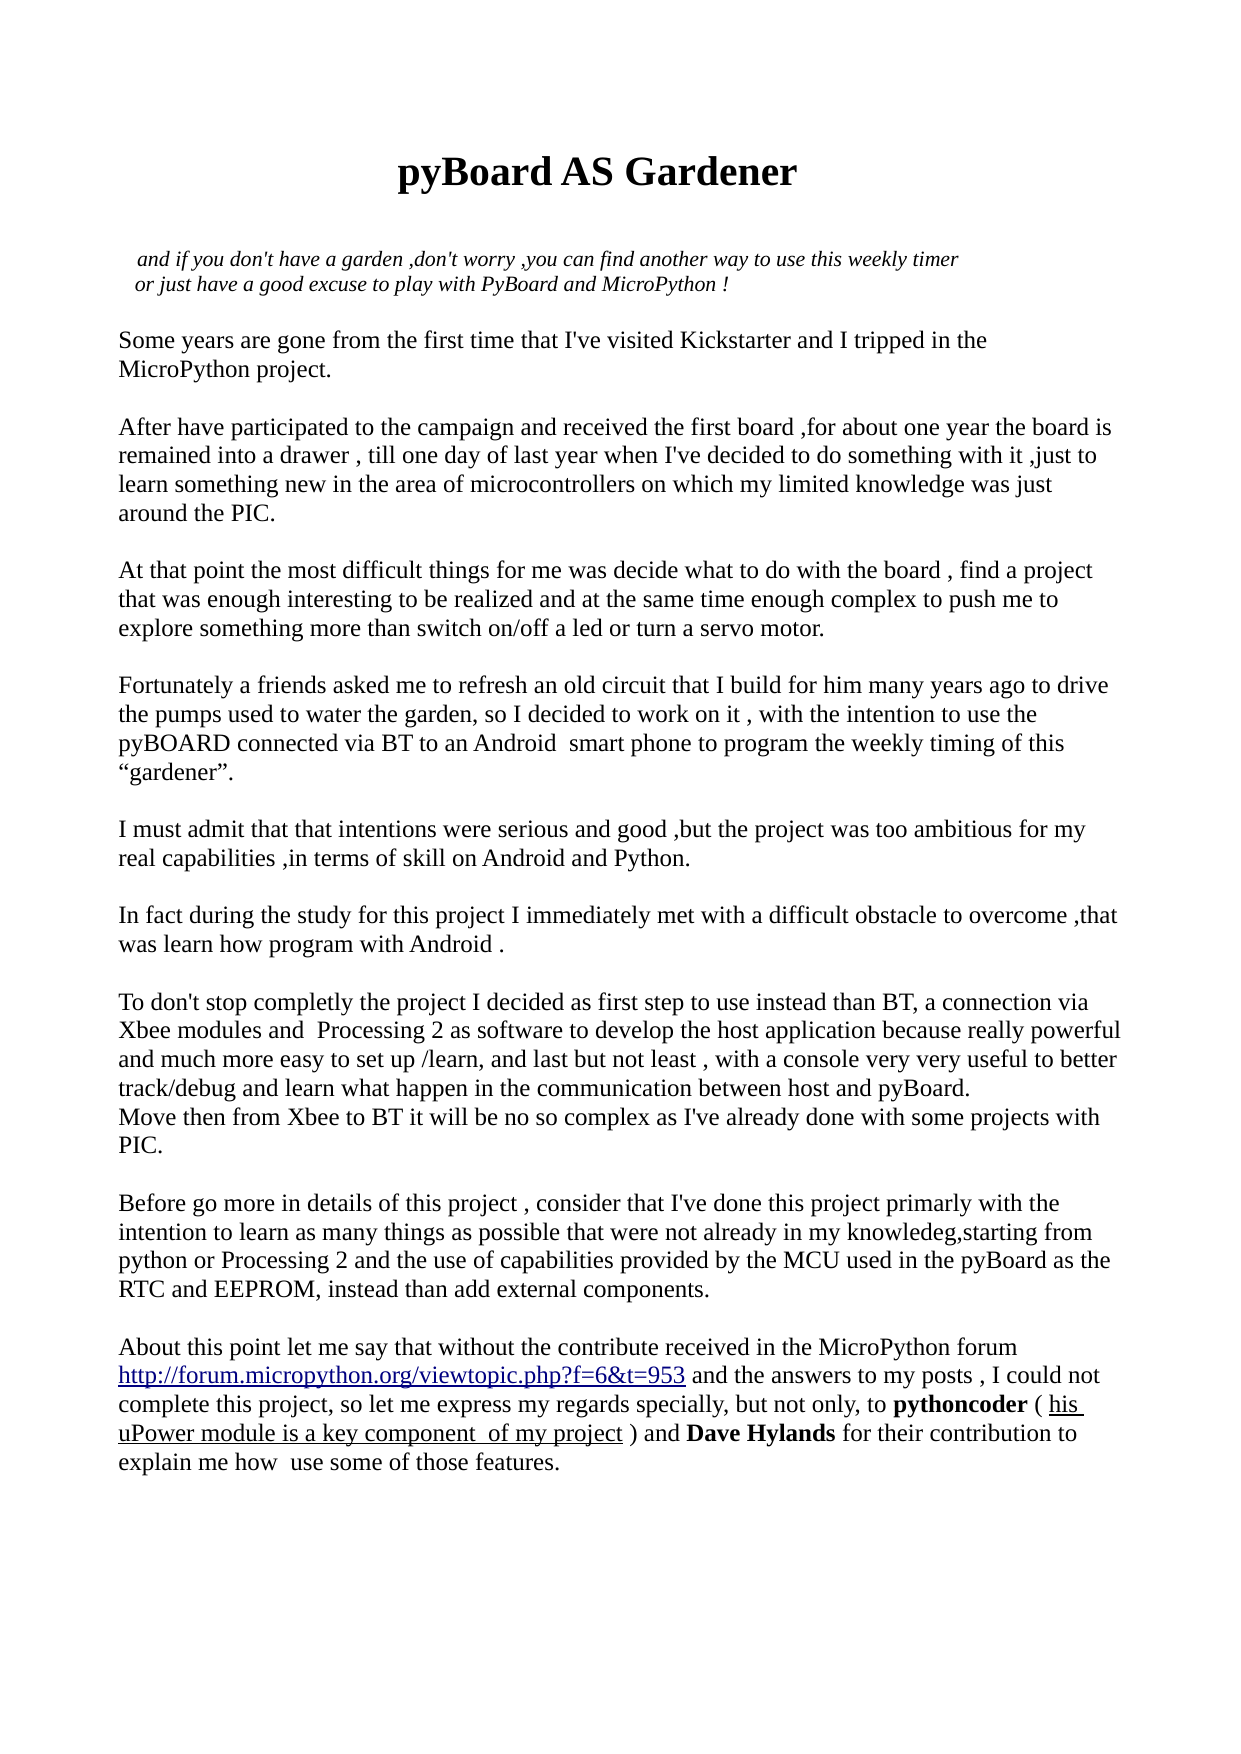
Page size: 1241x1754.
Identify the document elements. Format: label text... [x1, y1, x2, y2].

text In fact during the study for this project I immediately met with a difficult obstacle to overcome ,that was learn how program with Android . [118, 900, 1122, 958]
text Fortunately a friends asked me to refresh an old circuit that I build for him many years ago to drive the pumps used to water the garden, so I decided to work on it , with the intention to use the pyBOARD connected via BT to an Android smart phone to program the weekly timing of this [118, 670, 1122, 757]
text MicroPython project. [118, 354, 1122, 383]
text and if you don't have a garden ,don't worry ,you can find another way to use this weekly timer [118, 243, 1122, 271]
text Some years are gone from the first time that I've visited Kickstarter and I tripped in the [118, 325, 1122, 354]
text After have participated to the campaign and received the first board ,for about one year the board is remained into a drawer , till one day of last year when I've decided to do something with it ,just to learn something new in the area of microcontrollers on which my limited knowledge was just around the PIC. [118, 412, 1122, 527]
text At that point the most difficult things for me was decide what to do with the board , find a project that was enough interesting to be realized and at the same time enough complex to push me to [118, 555, 1122, 613]
text “gardener”. [118, 757, 1122, 785]
text About this point let me say that without the contribute received in the MicroPython forum [118, 1332, 1122, 1360]
text To don't stop completly the project I decided as first step to use instead than BT, a connection via Xbee modules and Processing 2 as software to develop the host application because really powerful and much more easy to set up /learn, and last but not least , with a console very very useful to better track/debug and learn what happen in the communication between host and pyBoard. [118, 987, 1122, 1102]
text Move then from Xbee to BT it will be no so complex as I've already done with some projects with PIC. [118, 1102, 1122, 1159]
text or just have a good excuse to play with PyBoard and MicroPython ! [118, 271, 1122, 297]
text http://forum.micropython.org/viewtopic.php?f=6&t=953 and the answers to my posts , I could not complete this project, so let me express my regards specially, but not only, to pythoncoder ( his uPower module is a key component of my project ) and Dave Hylands for their contribution to explain me how use some of those features. [118, 1360, 1122, 1475]
text Before go more in details of this project , consider that I've done this project primarly with the intention to learn as many things as possible that were not already in my knowledeg,starting from python or Processing 2 and the use of capabilities provided by the MCU used in the pyBoard as the RTC and EEPROM, instead than add external components. [118, 1188, 1122, 1303]
text pyBoard AS Gardener [118, 147, 1122, 195]
text I must admit that that intentions were serious and good ,but the project was too ambitious for my real capabilities ,in terms of skill on Android and Python. [118, 814, 1122, 872]
text explore something more than switch on/off a led or turn a servo motor. [118, 613, 1122, 642]
